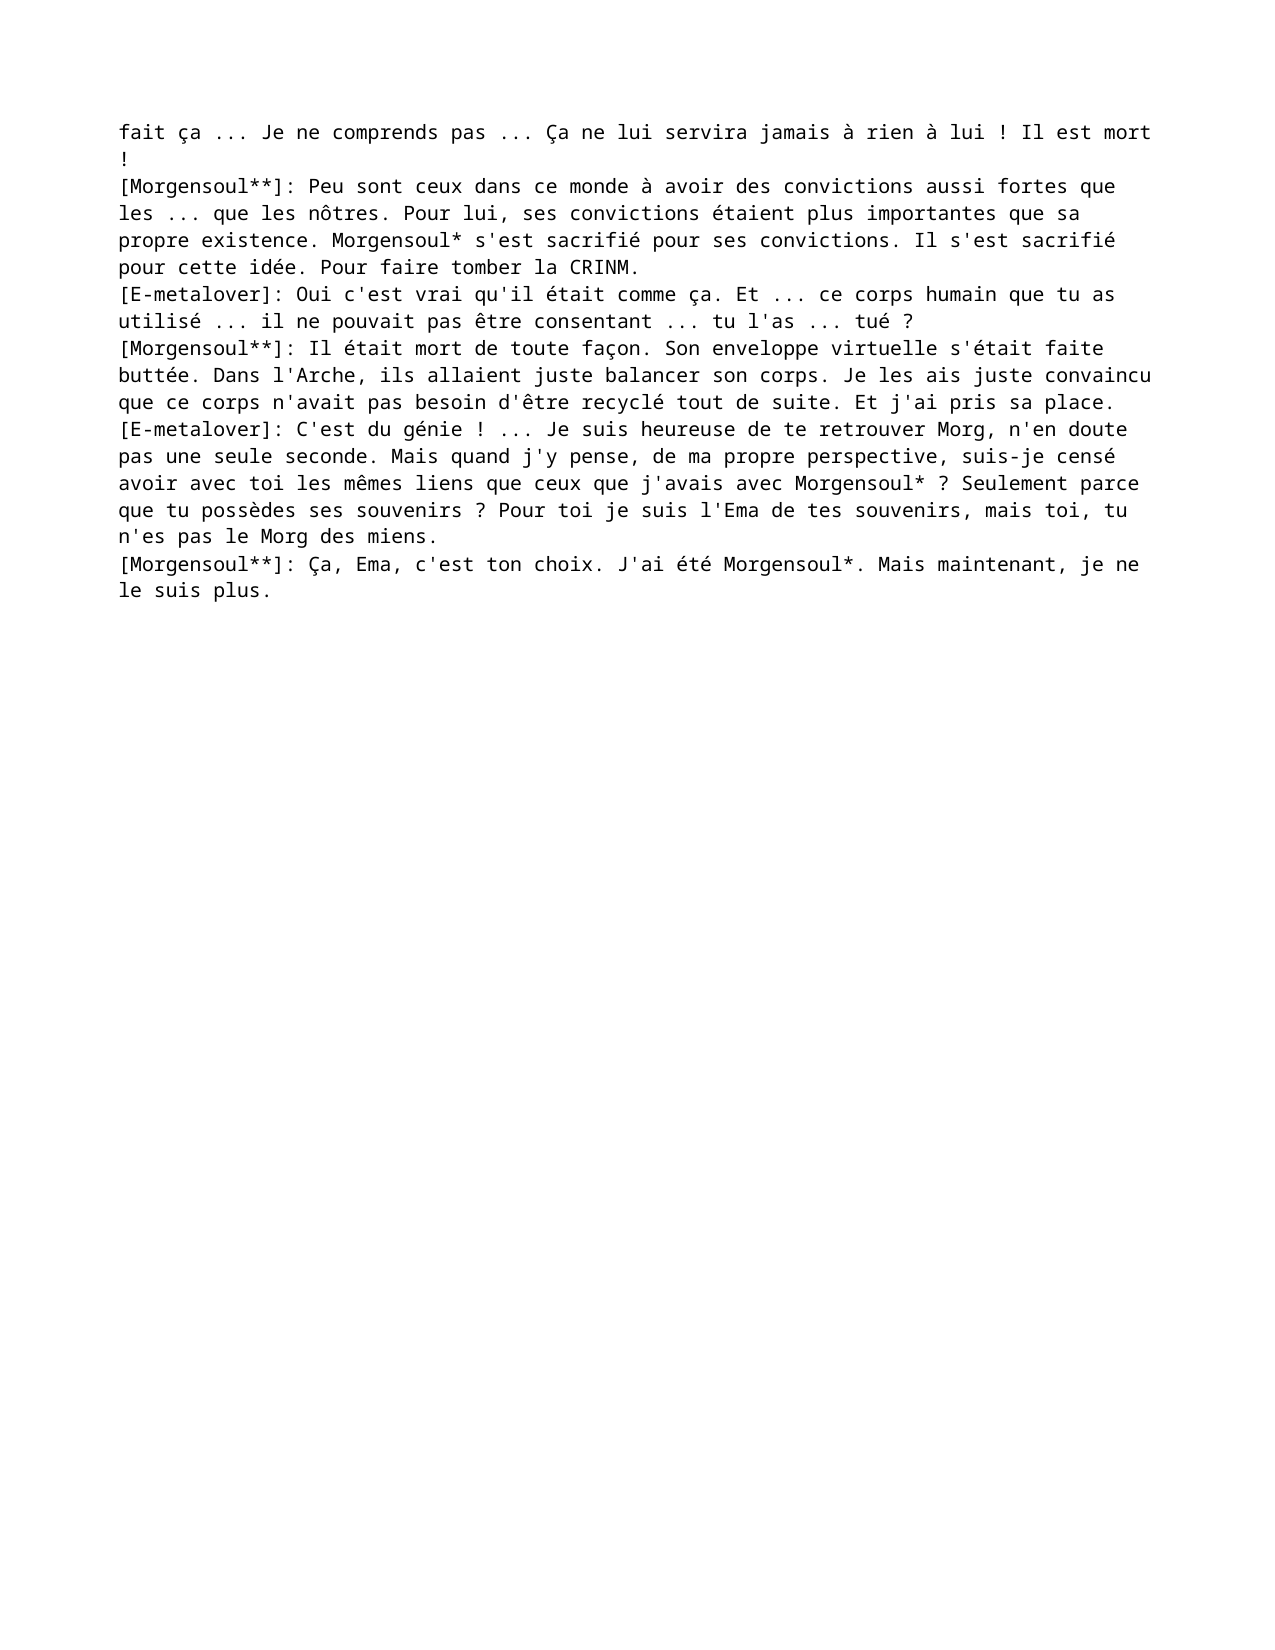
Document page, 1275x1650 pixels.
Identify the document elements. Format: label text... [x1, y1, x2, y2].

text [Morgensoul**]: Peu sont ceux dans ce monde à avoir des convictions aussi fortes que les ... que les nôtres. Pour lui, ses convictions étaient plus importantes que sa propre existence. Morgensoul* s'est sacrifié pour ses convictions. Il s'est sacrifié pour cette idée. Pour faire tomber la CRINM. [118, 172, 1157, 280]
text fait ça ... Je ne comprends pas ... Ça ne lui servira jamais à rien à lui ! Il est mort ! [118, 118, 1157, 172]
text [E-metalover]: Oui c'est vrai qu'il était comme ça. Et ... ce corps humain que tu as utilisé ... il ne pouvait pas être consentant ... tu l'as ... tué ? [118, 280, 1157, 334]
text [Morgensoul**]: Il était mort de toute façon. Son enveloppe virtuelle s'était faite buttée. Dans l'Arche, ils allaient juste balancer son corps. Je les ais juste convaincu que ce corps n'avait pas besoin d'être recyclé tout de suite. Et j'ai pris sa place. [118, 334, 1157, 415]
text [Morgensoul**]: Ça, Ema, c'est ton choix. J'ai été Morgensoul*. Mais maintenant, je ne le suis plus. [118, 550, 1157, 604]
text [E-metalover]: C'est du génie ! ... Je suis heureuse de te retrouver Morg, n'en doute pas une seule seconde. Mais quand j'y pense, de ma propre perspective, suis-je censé avoir avec toi les mêmes liens que ceux que j'avais avec Morgensoul* ? Seulement parce que tu possèdes ses souvenirs ? Pour toi je suis l'Ema de tes souvenirs, mais toi, tu n'es pas le Morg des miens. [118, 415, 1157, 550]
